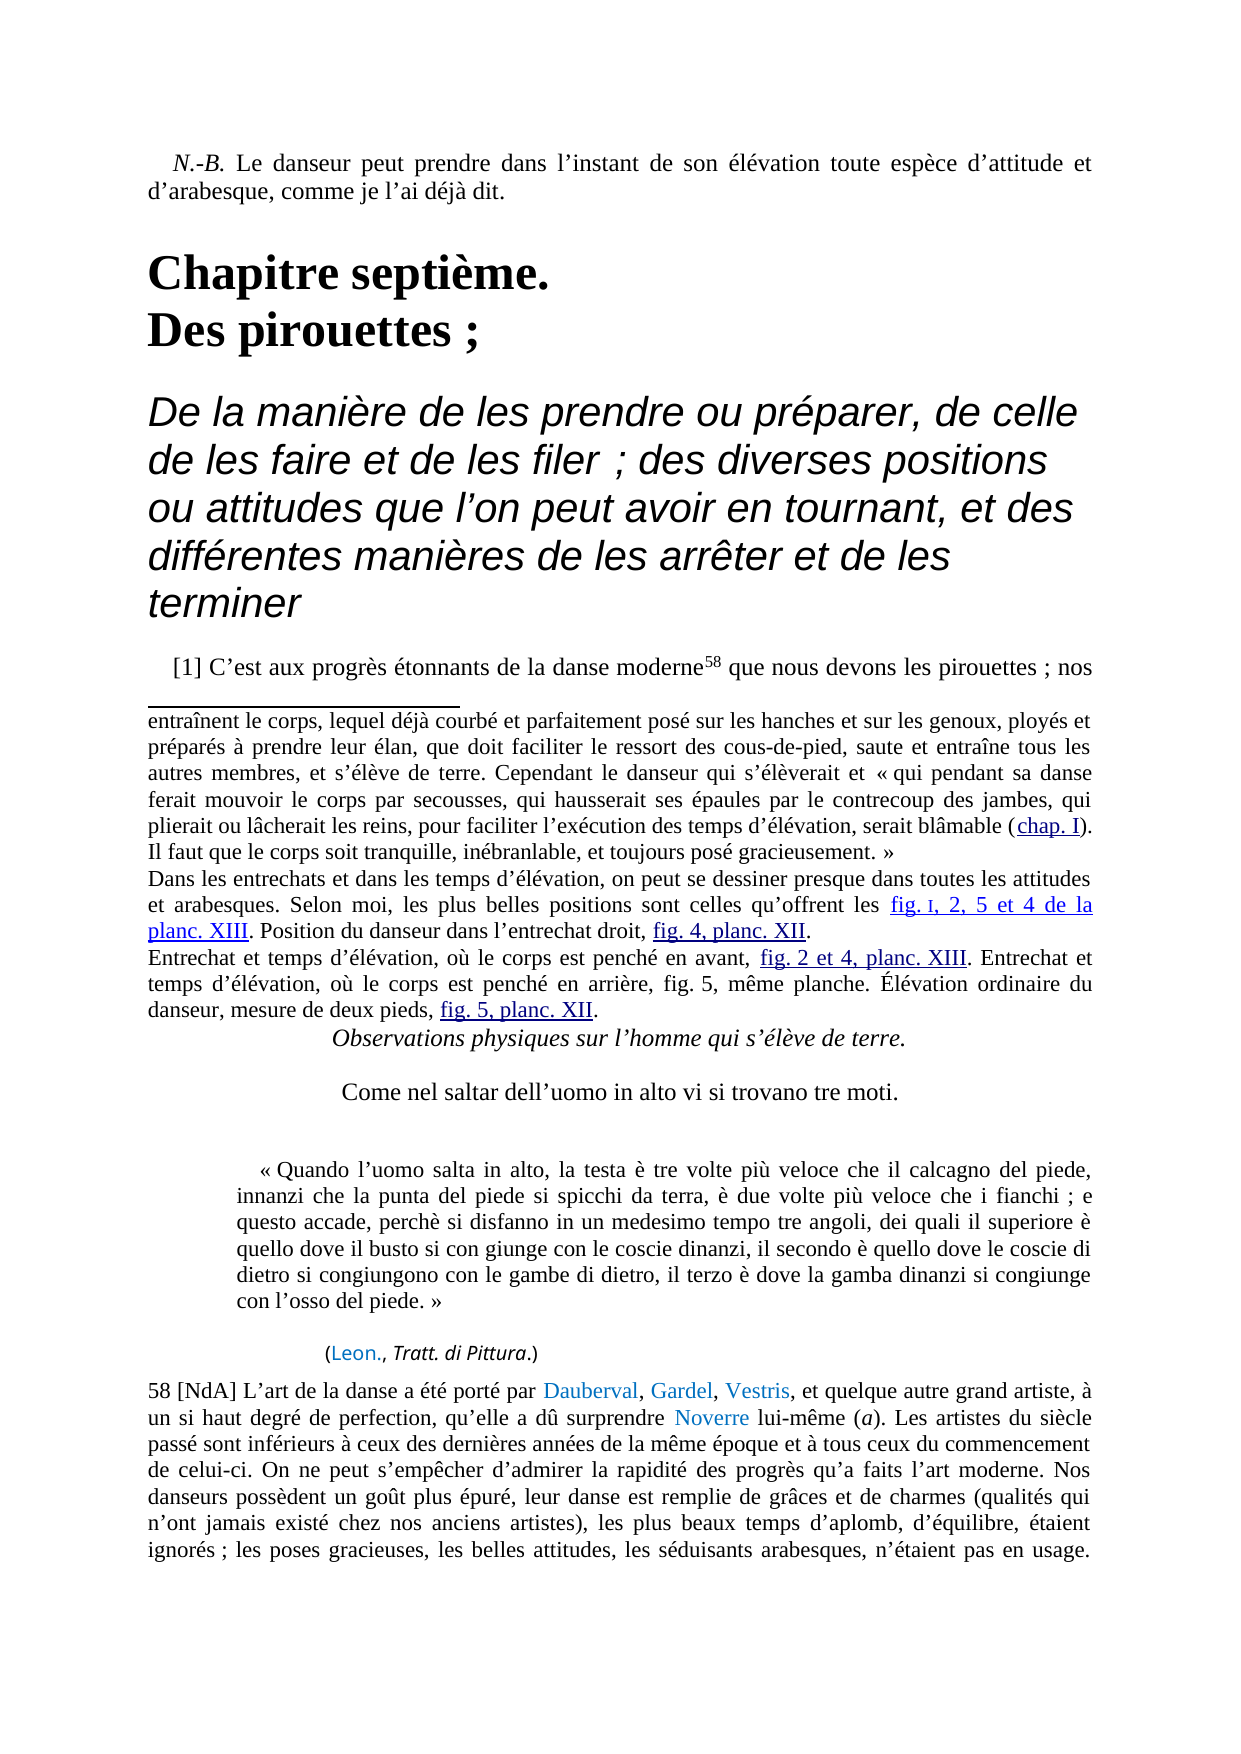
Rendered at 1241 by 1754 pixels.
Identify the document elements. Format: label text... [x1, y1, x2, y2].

text « Quando l’uomo salta in alto, la testa è tre volte più veloce che il calcagno del piede, innanzi che la punta del piede si spicchi da terra, è due volte più veloce che i fianchi ; e questo accade, perchè si disfanno in un medesimo tempo tre angoli, dei quali il superiore è quello dove il busto si con giunge con le coscie dinanzi, il secondo è quello dove le coscie di dietro si congiungono con le gambe di dietro, il terzo è dove la gamba dinanzi si congiunge con l’osso del piede. » [236, 1156, 1093, 1314]
subtitle Chapitre septième. Des pirouettes ; [148, 243, 1093, 358]
text [1] C’est aux progrès étonnants de la danse moderne que nous devons les pirouettes ; nos [148, 652, 1093, 681]
text Come nel saltar dell’uomo in alto vi si trovano tre moti. [148, 1077, 1093, 1106]
text Entrechat et temps d’élévation, où le corps est penché en avant, fig. 2 et 4, planc. XIII. Entrechat et temps d’élévation, où le corps est penché en arrière, fig. 5, même planche. Élévation ordinaire du danseur, mesure de deux pieds, fig. 5, planc. XII. [148, 944, 1093, 1023]
text Léonard définit parfaitement l’action de l’homme qui saute et les moyens qu’il emploie pour s’élever de terre. Il nous démontre la force, l’impétuosité des mouvements des bras et des épaules, qui entraînent le corps, lequel déjà courbé et parfaitement posé sur les hanches et sur les genoux, ployés et préparés à prendre leur élan, que doit faciliter le ressort des cous-de-pied, saute et entraîne tous les autres membres, et s’élève de terre. Cependant le danseur qui s’élèverait et « qui pendant sa danse ferait mouvoir le corps par secousses, qui hausserait ses épaules par le contrecoup des jambes, qui plierait ou lâcherait les reins, pour faciliter l’exécution des temps d’élévation, serait blâmable (chap. I). Il faut que le corps soit tranquille, inébranlable, et toujours posé gracieusement. » [148, 707, 1093, 865]
text [NdA] L’art de la danse a été porté par Dauberval, Gardel, Vestris, et quelque autre grand artiste, à un si haut degré de perfection, qu’elle a dû surprendre Noverre lui-même (a). Les artistes du siècle passé sont inférieurs à ceux des dernières années de la même époque et à tous ceux du commencement de celui-ci. On ne peut s’empêcher d’admirer la rapidité des progrès qu’a faits l’art moderne. Nos danseurs possèdent un goût plus épuré, leur danse est remplie de grâces et de charmes (qualités qui n’ont jamais existé chez nos anciens artistes), les plus beaux temps d’aplomb, d’équilibre, étaient ignorés ; les poses gracieuses, les belles attitudes, les séduisants arabesques, n’étaient pas en usage. L’exécution vigoureuse et brillante, la multiplicité des pas, la variété des enchaînements, les différentes pirouettes, n’embellissaient pas encore l’art naissant ; et l’exécution de l’artiste était bornée par la plus grande simplicité (b). [148, 1377, 1093, 1562]
text De la manière de les prendre ou préparer, de celle de les faire et de les filer ; des diverses positions ou attitudes que l’on peut avoir en tournant, et des différentes manières de les arrêter et de les terminer [148, 387, 1093, 627]
text Observations physiques sur l’homme qui s’élève de terre. [148, 1023, 1093, 1052]
text (Leon., Tratt. di Pittura.) [325, 1339, 1093, 1366]
text N.-B. Le danseur peut prendre dans l’instant de son élévation toute espèce d’attitude et d’arabesque, comme je l’ai déjà dit. [148, 148, 1093, 205]
text Dans les entrechats et dans les temps d’élévation, on peut se dessiner presque dans toutes les attitudes et arabesques. Selon moi, les plus belles positions sont celles qu’offrent les fig. i, 2, 5 et 4 de la planc. XIII. Position du danseur dans l’entrechat droit, fig. 4, planc. XII. [148, 865, 1093, 944]
